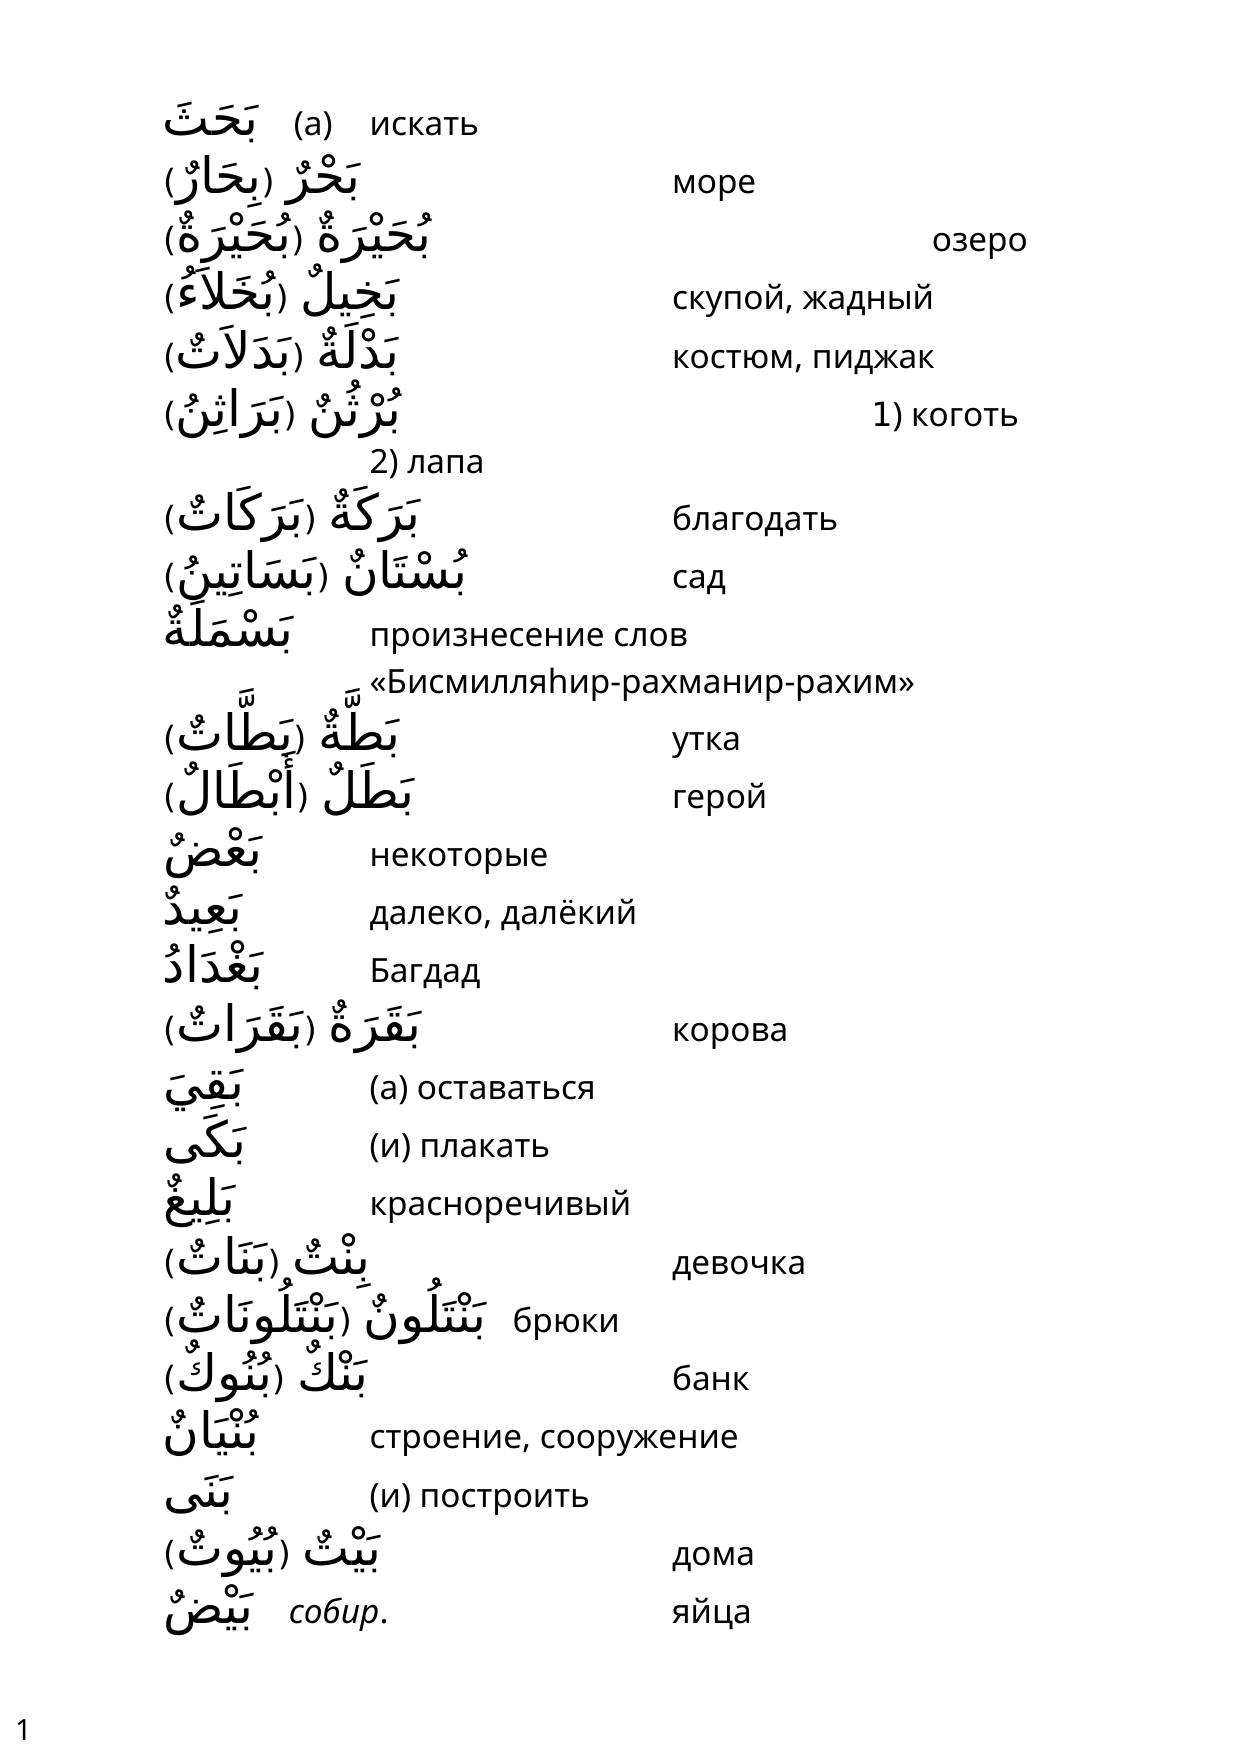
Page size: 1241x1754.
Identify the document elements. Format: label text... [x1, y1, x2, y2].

text «Бисмилляhир-рахманир-рахим» [162, 658, 1078, 703]
text بُرْثُنٌ (بَرَاثِنُ) 1) коготь [162, 380, 1078, 438]
text بُحَيْرَةٌ (بُحَيْرَةٌ) озеро [162, 205, 1078, 263]
text بَيْضٌ собир. яйца [162, 1577, 1078, 1635]
text بَحْرٌ (بِحَارٌ) море [162, 147, 1078, 205]
text بَدْلَةٌ (بَدَلاَتٌ) костюм, пиджак [162, 322, 1078, 380]
text بَنْكٌ (بُنُوكٌ) банк [162, 1344, 1078, 1402]
text بَغْدَادُ Багдад [162, 936, 1078, 995]
text بَكَى (и) плакать [162, 1111, 1078, 1169]
text بَرَكَةٌ (بَرَكَاتٌ) благодать [162, 483, 1078, 542]
text بَقِيَ (а) оставаться [162, 1053, 1078, 1111]
text بُسْتَانٌ (بَسَاتِينُ) сад [162, 542, 1078, 600]
text بَحَثَ (а) искать [162, 89, 1078, 147]
text بَعِيدٌ далеко, далёкий [162, 878, 1078, 936]
text بَيْتٌ (بُيُوتٌ) дома [162, 1519, 1078, 1577]
text بَخِيلٌ (بُخَلاَءُ) скупой, жадный [162, 263, 1078, 322]
text بِنْتٌ (بَنَاتٌ) девочка [162, 1228, 1078, 1286]
text بَنَى (и) построить [162, 1461, 1078, 1519]
text بَطَلٌ (أَبْطَالٌ) герой [162, 762, 1078, 820]
text بُنْيَانٌ строение, сооружение [162, 1402, 1078, 1461]
text بَقَرَةٌ (بَقَرَاتٌ) корова [162, 995, 1078, 1053]
text 2) лапа [162, 438, 1078, 483]
text بَلِيغٌ красноречивый [162, 1169, 1078, 1228]
text بَنْتَلُونٌ (بَنْتَلُونَاتٌ) брюки [162, 1286, 1078, 1344]
text بَعْضٌ некоторые [162, 820, 1078, 878]
text بَطَّةٌ (بَطَّاتٌ) утка [162, 703, 1078, 762]
text بَسْمَلَةٌ произнесение слов [162, 600, 1078, 658]
